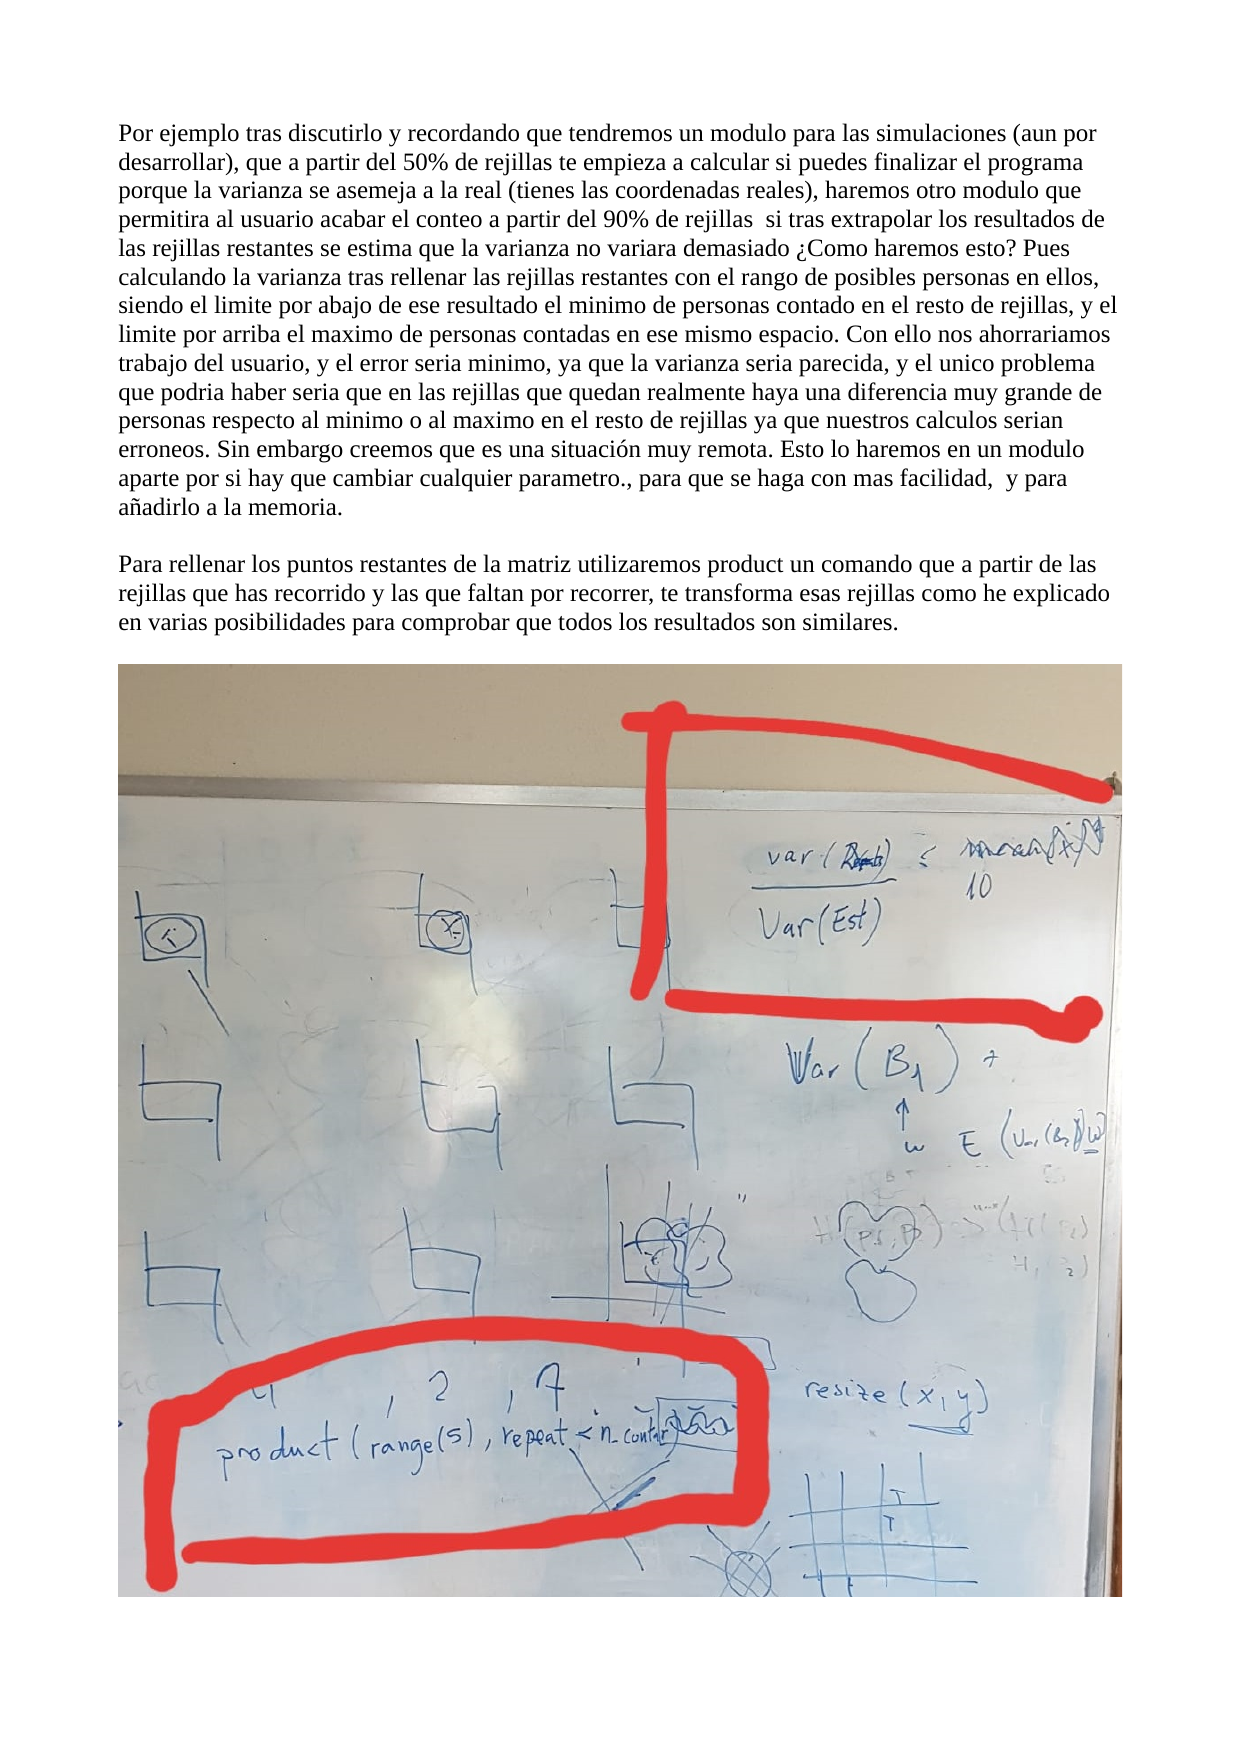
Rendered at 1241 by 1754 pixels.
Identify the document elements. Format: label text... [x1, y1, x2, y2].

text Para rellenar los puntos restantes de la matriz utilizaremos product un comando que a partir de las rejillas que has recorrido y las que faltan por recorrer, te transforma esas rejillas como he explicado en varias posibilidades para comprobar que todos los resultados son similares. [118, 549, 1122, 636]
text Por ejemplo tras discutirlo y recordando que tendremos un modulo para las simulaciones (aun por desarrollar), que a partir del 50% de rejillas te empieza a calcular si puedes finalizar el programa porque la varianza se asemeja a la real (tienes las coordenadas reales), haremos otro modulo que permitira al usuario acabar el conteo a partir del 90% de rejillas si tras extrapolar los resultados de las rejillas restantes se estima que la varianza no variara demasiado ¿Como haremos esto? Pues calculando la varianza tras rellenar las rejillas restantes con el rango de posibles personas en ellos, siendo el limite por abajo de ese resultado el minimo de personas contado en el resto de rejillas, y el limite por arriba el maximo de personas contadas en ese mismo espacio. Con ello nos ahorrariamos trabajo del usuario, y el error seria minimo, ya que la varianza seria parecida, y el unico problema que podria haber seria que en las rejillas que quedan realmente haya una diferencia muy grande de personas respecto al minimo o al maximo en el resto de rejillas ya que nuestros calculos serian erroneos. Sin embargo creemos que es una situación muy remota. Esto lo haremos en un modulo aparte por si hay que cambiar cualquier parametro., para que se haga con mas facilidad, y para añadirlo a la memoria. [118, 118, 1122, 521]
picture [118, 664, 1123, 1597]
